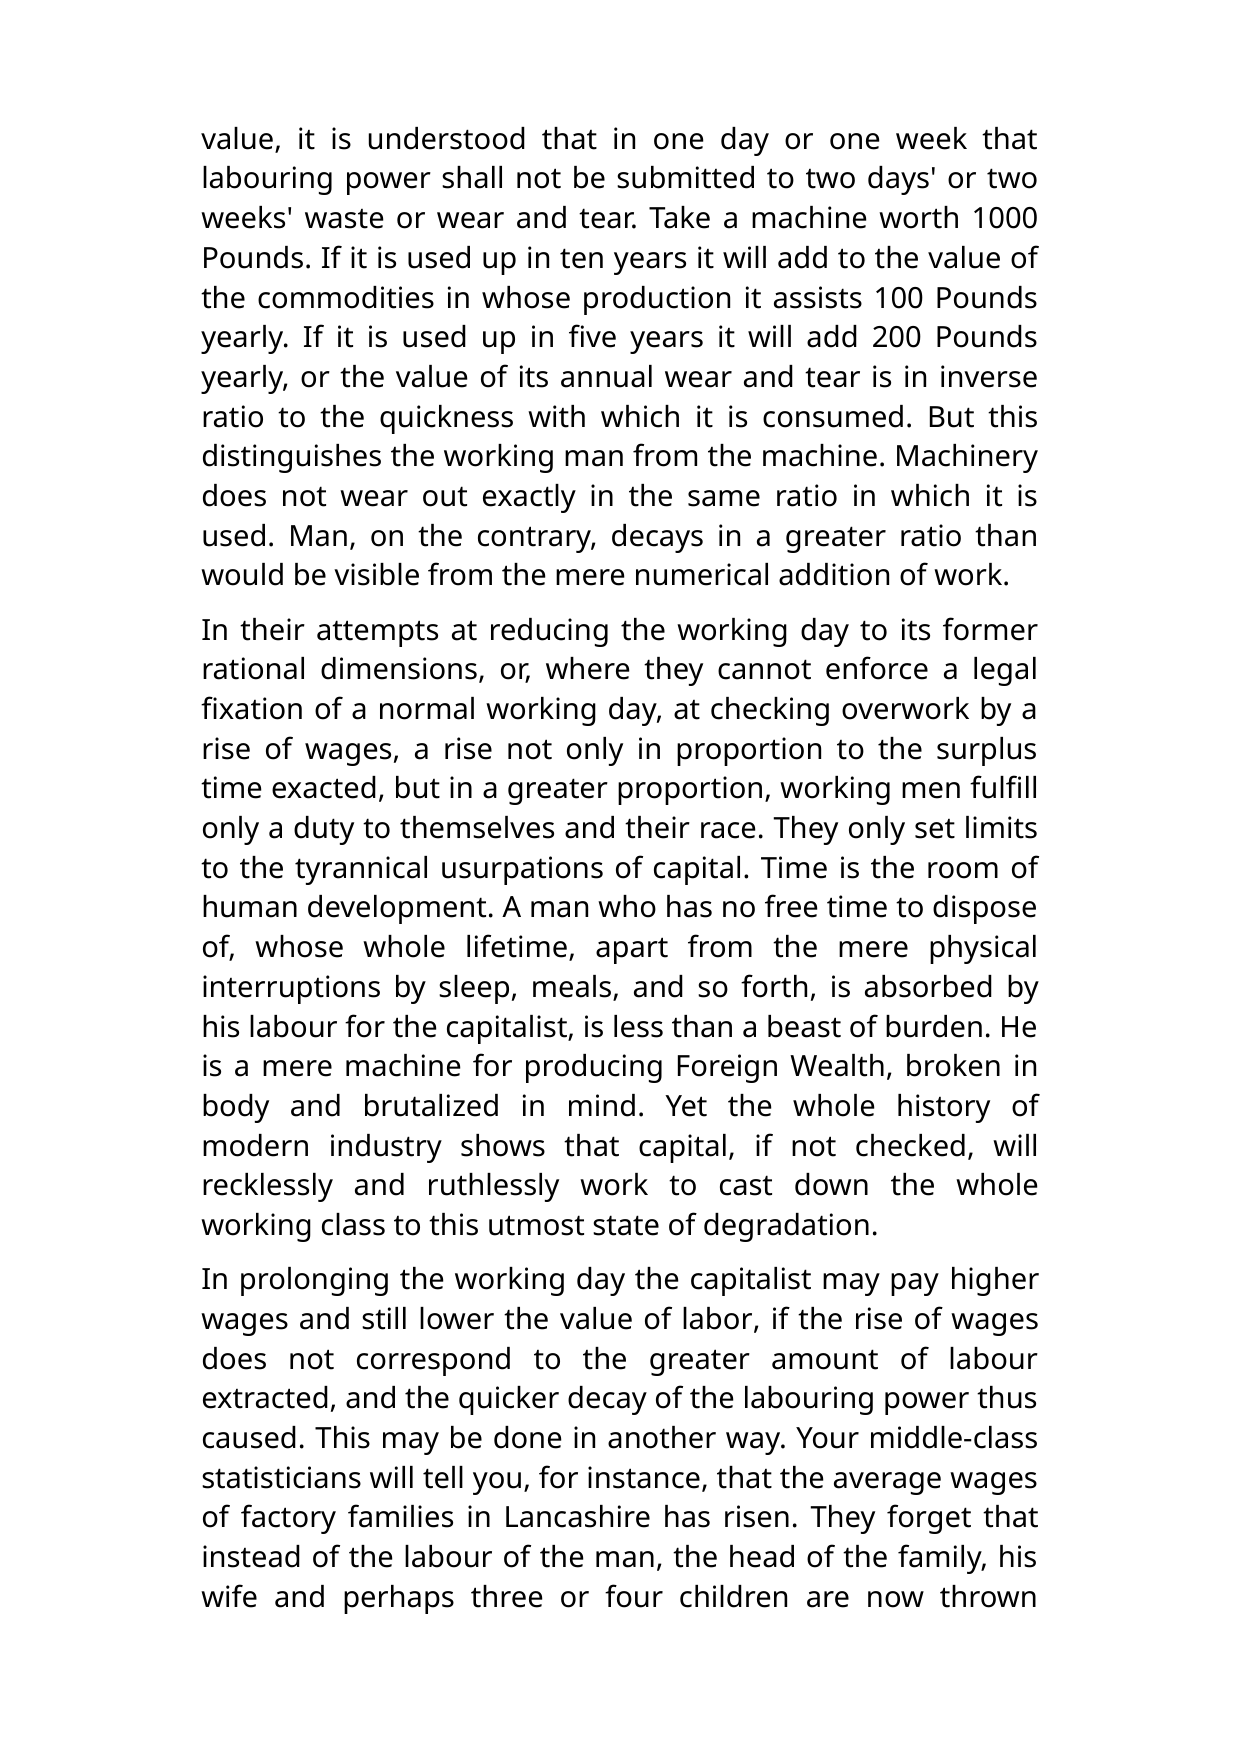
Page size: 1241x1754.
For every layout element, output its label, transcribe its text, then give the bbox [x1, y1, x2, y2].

text In their attempts at reducing the working day to its former rational dimensions, or, where they cannot enforce a legal fixation of a normal working day, at checking overwork by a rise of wages, a rise not only in proportion to the surplus time exacted, but in a greater proportion, working men fulfill only a duty to themselves and their race. They only set limits to the tyrannical usurpations of capital. Time is the room of human development. A man who has no free time to dispose of, whose whole lifetime, apart from the mere physical interruptions by sleep, meals, and so forth, is absorbed by his labour for the capitalist, is less than a beast of burden. He is a mere machine for producing Foreign Wealth, broken in body and brutalized in mind. Yet the whole history of modern industry shows that capital, if not checked, will recklessly and ruthlessly work to cast down the whole working class to this utmost state of degradation. [201, 609, 1039, 1244]
text value, it is understood that in one day or one week that labouring power shall not be submitted to two days' or two weeks' waste or wear and tear. Take a machine worth 1000 Pounds. If it is used up in ten years it will add to the value of the commodities in whose production it assists 100 Pounds yearly. If it is used up in five years it will add 200 Pounds yearly, or the value of its annual wear and tear is in inverse ratio to the quickness with which it is consumed. But this distinguishes the working man from the machine. Machinery does not wear out exactly in the same ratio in which it is used. Man, on the contrary, decays in a greater ratio than would be visible from the mere numerical addition of work. [201, 118, 1039, 594]
text In prolonging the working day the capitalist may pay higher wages and still lower the value of labor, if the rise of wages does not correspond to the greater amount of labour extracted, and the quicker decay of the labouring power thus caused. This may be done in another way. Your middle-class statisticians will tell you, for instance, that the average wages of factory families in Lancashire has risen. They forget that instead of the labour of the man, the head of the family, his wife and perhaps three or four children are now thrown [201, 1258, 1039, 1616]
